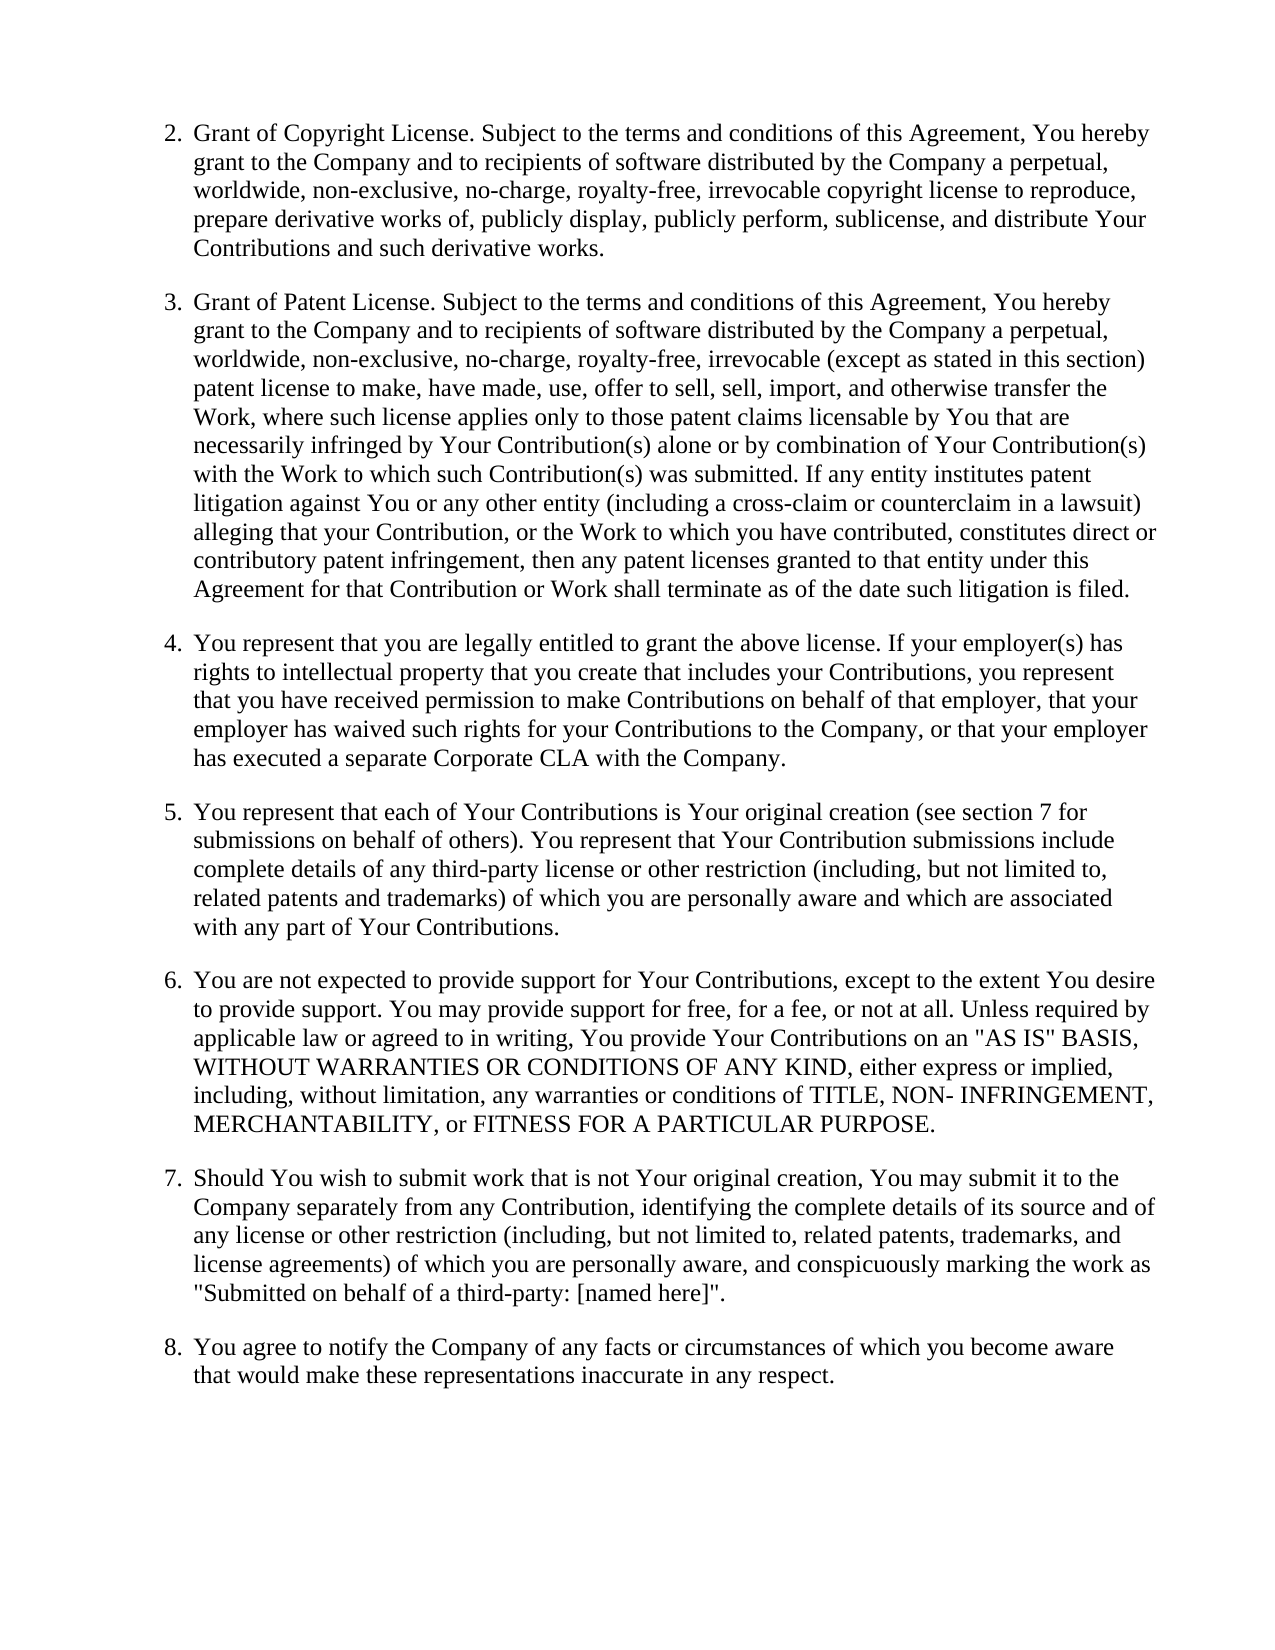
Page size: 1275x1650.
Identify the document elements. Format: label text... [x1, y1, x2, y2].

list You represent that you are legally entitled to grant the above license. If your employer(s) has rights to intellectual property that you create that includes your Contributions, you represent that you have received permission to make Contributions on behalf of that employer, that your employer has waived such rights for your Contributions to the Company, or that your employer has executed a separate Corporate CLA with the Company. [164, 628, 1157, 772]
list Grant of Copyright License. Subject to the terms and conditions of this Agreement, You hereby grant to the Company and to recipients of software distributed by the Company a perpetual, worldwide, non-exclusive, no-charge, royalty-free, irrevocable copyright license to reproduce, prepare derivative works of, publicly display, publicly perform, sublicense, and distribute Your Contributions and such derivative works. [164, 118, 1157, 262]
list You represent that each of Your Contributions is Your original creation (see section 7 for submissions on behalf of others). You represent that Your Contribution submissions include complete details of any third-party license or other restriction (including, but not limited to, related patents and trademarks) of which you are personally aware and which are associated with any part of Your Contributions. [164, 797, 1157, 941]
list Should You wish to submit work that is not Your original creation, You may submit it to the Company separately from any Contribution, identifying the complete details of its source and of any license or other restriction (including, but not limited to, related patents, trademarks, and license agreements) of which you are personally aware, and conspicuously marking the work as "Submitted on behalf of a third-party: [named here]". [164, 1163, 1157, 1307]
list Grant of Patent License. Subject to the terms and conditions of this Agreement, You hereby grant to the Company and to recipients of software distributed by the Company a perpetual, worldwide, non-exclusive, no-charge, royalty-free, irrevocable (except as stated in this section) patent license to make, have made, use, offer to sell, sell, import, and otherwise transfer the Work, where such license applies only to those patent claims licensable by You that are necessarily infringed by Your Contribution(s) alone or by combination of Your Contribution(s) with the Work to which such Contribution(s) was submitted. If any entity institutes patent litigation against You or any other entity (including a cross-claim or counterclaim in a lawsuit) alleging that your Contribution, or the Work to which you have contributed, constitutes direct or contributory patent infringement, then any patent licenses granted to that entity under this Agreement for that Contribution or Work shall terminate as of the date such litigation is filed. [164, 287, 1157, 603]
list You agree to notify the Company of any facts or circumstances of which you become aware that would make these representations inaccurate in any respect. [164, 1332, 1157, 1389]
list You are not expected to provide support for Your Contributions, except to the extent You desire to provide support. You may provide support for free, for a fee, or not at all. Unless required by applicable law or agreed to in writing, You provide Your Contributions on an "AS IS" BASIS, WITHOUT WARRANTIES OR CONDITIONS OF ANY KIND, either express or implied, including, without limitation, any warranties or conditions of TITLE, NON- INFRINGEMENT, MERCHANTABILITY, or FITNESS FOR A PARTICULAR PURPOSE. [164, 966, 1157, 1138]
